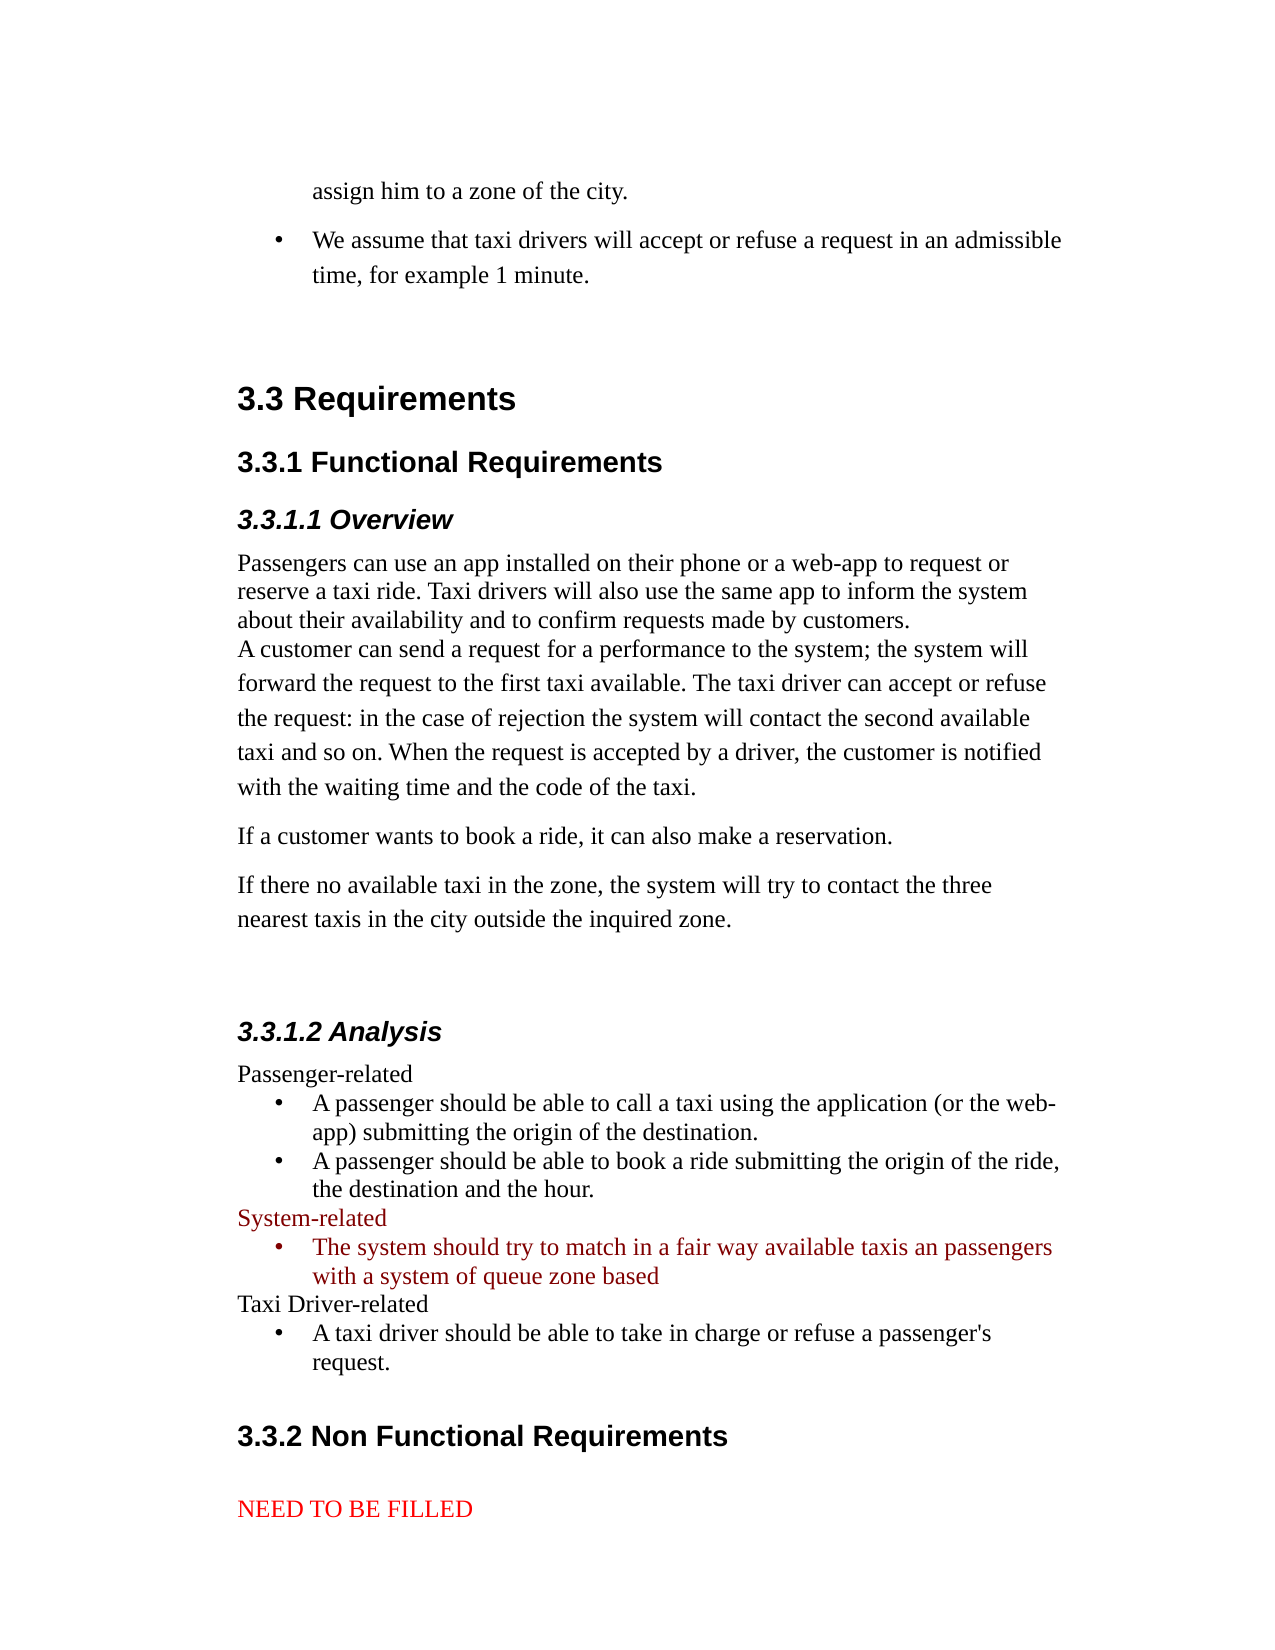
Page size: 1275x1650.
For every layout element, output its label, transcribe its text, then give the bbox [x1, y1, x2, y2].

text If there no available taxi in the zone, the system will try to contact the three nearest taxis in the city outside the inquired zone. [237, 870, 1064, 933]
subtitle 3.3 Requirements [237, 379, 1064, 417]
text Taxi Driver-related [237, 1289, 1064, 1318]
text A customer can send a request for a performance to the system; the system will forward the request to the first taxi available. The taxi driver can accept or refuse the request: in the case of rejection the system will contact the second available taxi and so on. When the request is accepted by a driver, the customer is notified with the waiting time and the code of the taxi. [237, 634, 1064, 801]
text If a customer wants to book a ride, it can also make a reservation. [237, 821, 1064, 850]
list The system should try to match in a fair way available taxis an passengers with a system of queue zone based [274, 1232, 1064, 1289]
list A passenger should be able to book a ride submitting the origin of the ride, the destination and the hour. [274, 1146, 1064, 1203]
list A passenger should be able to call a taxi using the application (or the web-app) submitting the origin of the destination. [274, 1088, 1064, 1146]
list A taxi driver should be able to take in charge or refuse a passenger's request. [274, 1318, 1064, 1376]
text Passengers can use an app installed on their phone or a web-app to request or reserve a taxi ride. Taxi drivers will also use the same app to inform the system about their availability and to confirm requests made by customers. [237, 548, 1064, 634]
list assign him to a zone of the city. [274, 176, 1064, 205]
text System-related [237, 1203, 1064, 1232]
text Passenger-related [237, 1059, 1064, 1088]
list We assume that taxi drivers will accept or refuse a request in an admissible time, for example 1 minute. [274, 225, 1064, 289]
subtitle 3.3.1.1 Overview [237, 503, 1064, 535]
text NEED TO BE FILLED [237, 1494, 1064, 1523]
subtitle 3.3.1 Functional Requirements [237, 444, 1064, 478]
subtitle 3.3.2 Non Functional Requirements [237, 1419, 1064, 1453]
subtitle 3.3.1.2 Analysis [237, 1015, 1064, 1047]
